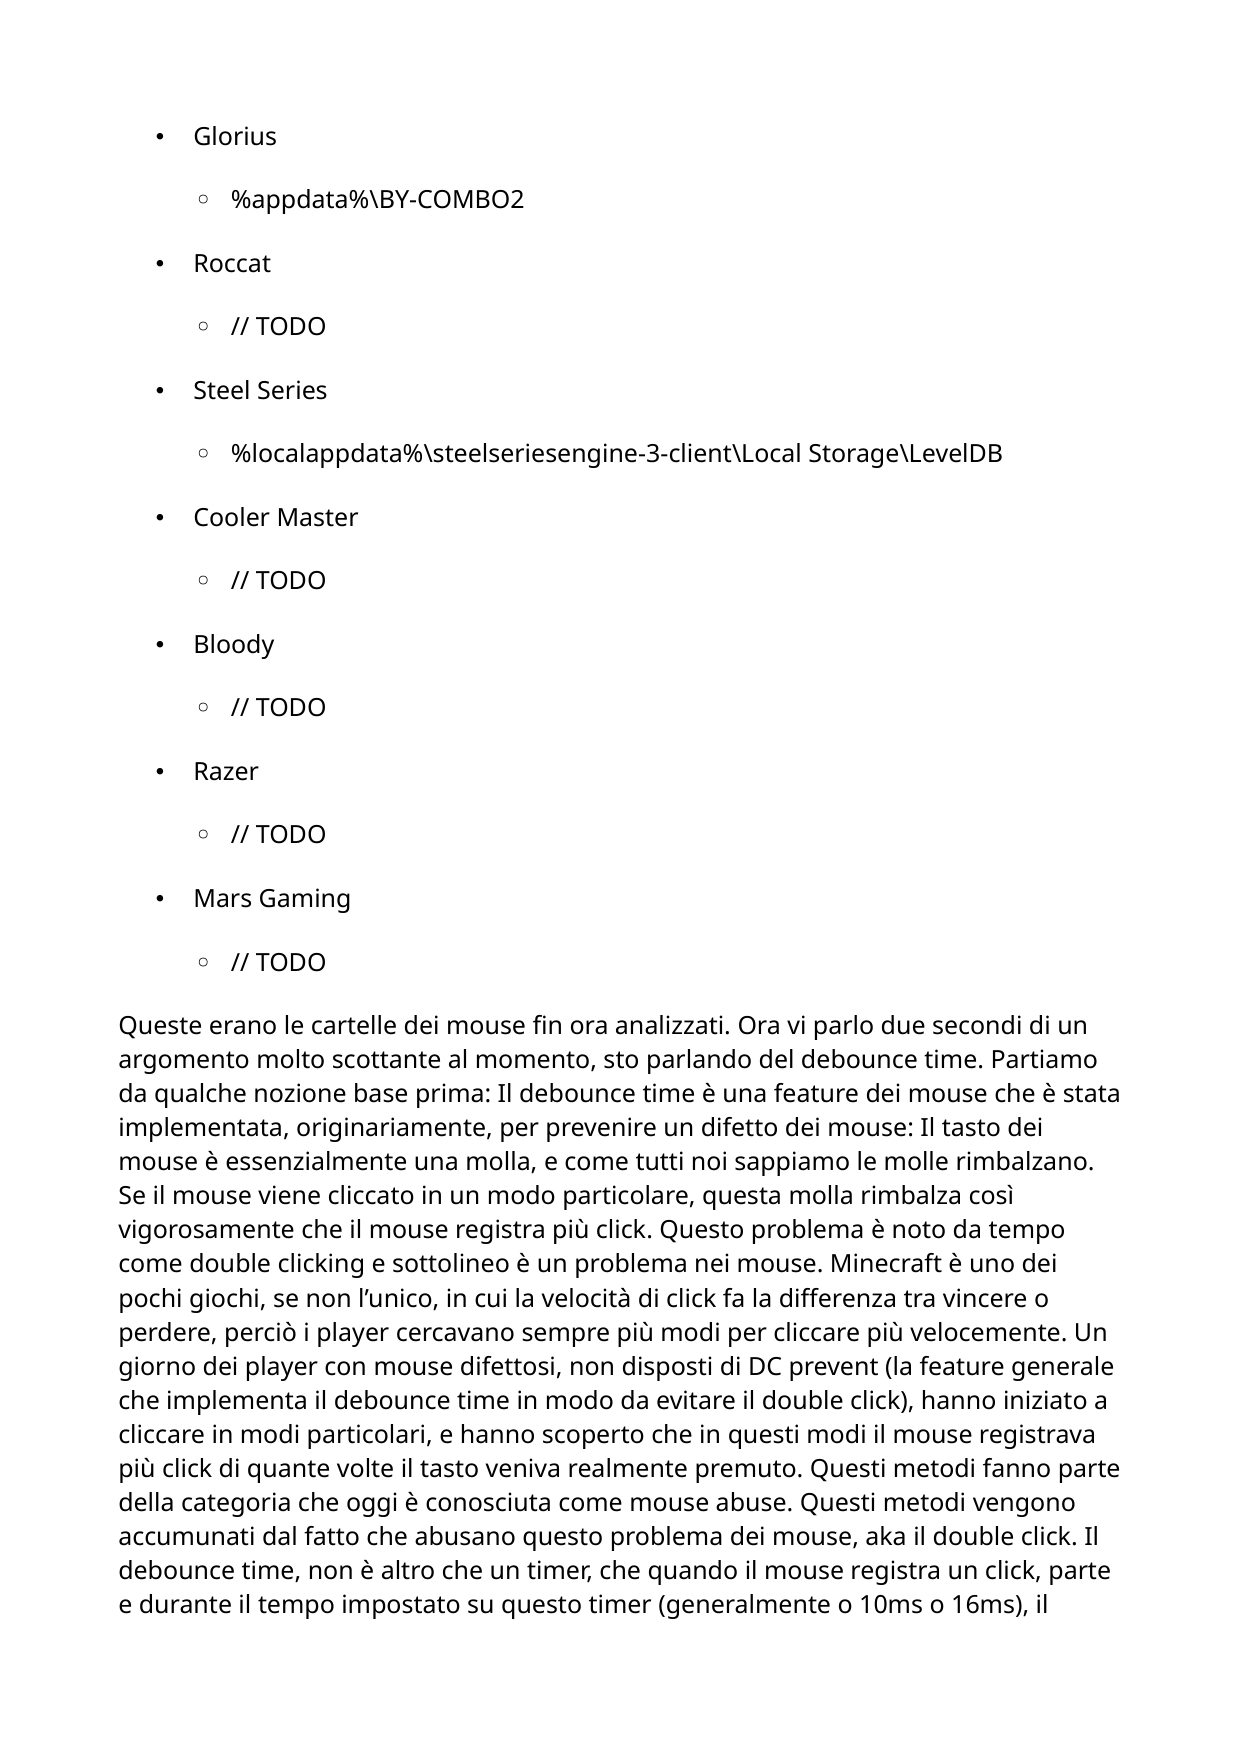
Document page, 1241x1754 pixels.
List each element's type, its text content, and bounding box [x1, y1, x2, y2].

list // TODO [193, 690, 1122, 724]
list // TODO [193, 944, 1122, 978]
text Queste erano le cartelle dei mouse fin ora analizzati. Ora vi parlo due secondi di un argomento molto scottante al momento, sto parlando del debounce time. Partiamo da qualche nozione base prima: Il debounce time è una feature dei mouse che è stata implementata, originariamente, per prevenire un difetto dei mouse: Il tasto dei mouse è essenzialmente una molla, e come tutti noi sappiamo le molle rimbalzano. Se il mouse viene cliccato in un modo particolare, questa molla rimbalza così vigorosamente che il mouse registra più click. Questo problema è noto da tempo come double clicking e sottolineo è un problema nei mouse. Minecraft è uno dei pochi giochi, se non l’unico, in cui la velocità di click fa la differenza tra vincere o perdere, perciò i player cercavano sempre più modi per cliccare più velocemente. Un giorno dei player con mouse difettosi, non disposti di DC prevent (la feature generale che implementa il debounce time in modo da evitare il double click), hanno iniziato a cliccare in modi particolari, e hanno scoperto che in questi modi il mouse registrava più click di quante volte il tasto veniva realmente premuto. Questi metodi fanno parte della categoria che oggi è conosciuta come mouse abuse. Questi metodi vengono accumunati dal fatto che abusano questo problema dei mouse, aka il double click. Il debounce time, non è altro che un timer, che quando il mouse registra un click, parte e durante il tempo impostato su questo timer (generalmente o 10ms o 16ms), il [118, 1008, 1122, 1621]
list // TODO [193, 309, 1122, 343]
list %appdata%\BY-COMBO2 [193, 182, 1122, 216]
list Cooler Master [156, 499, 1122, 533]
list %localappdata%\steelseriesengine-3-client\Local Storage\LevelDB [193, 436, 1122, 470]
list Razer [156, 753, 1122, 788]
list Steel Series [156, 372, 1122, 406]
list // TODO [193, 563, 1122, 597]
list Roccat [156, 245, 1122, 279]
list // TODO [193, 817, 1122, 851]
list Glorius [156, 118, 1122, 152]
list Bloody [156, 626, 1122, 661]
list Mars Gaming [156, 881, 1122, 915]
